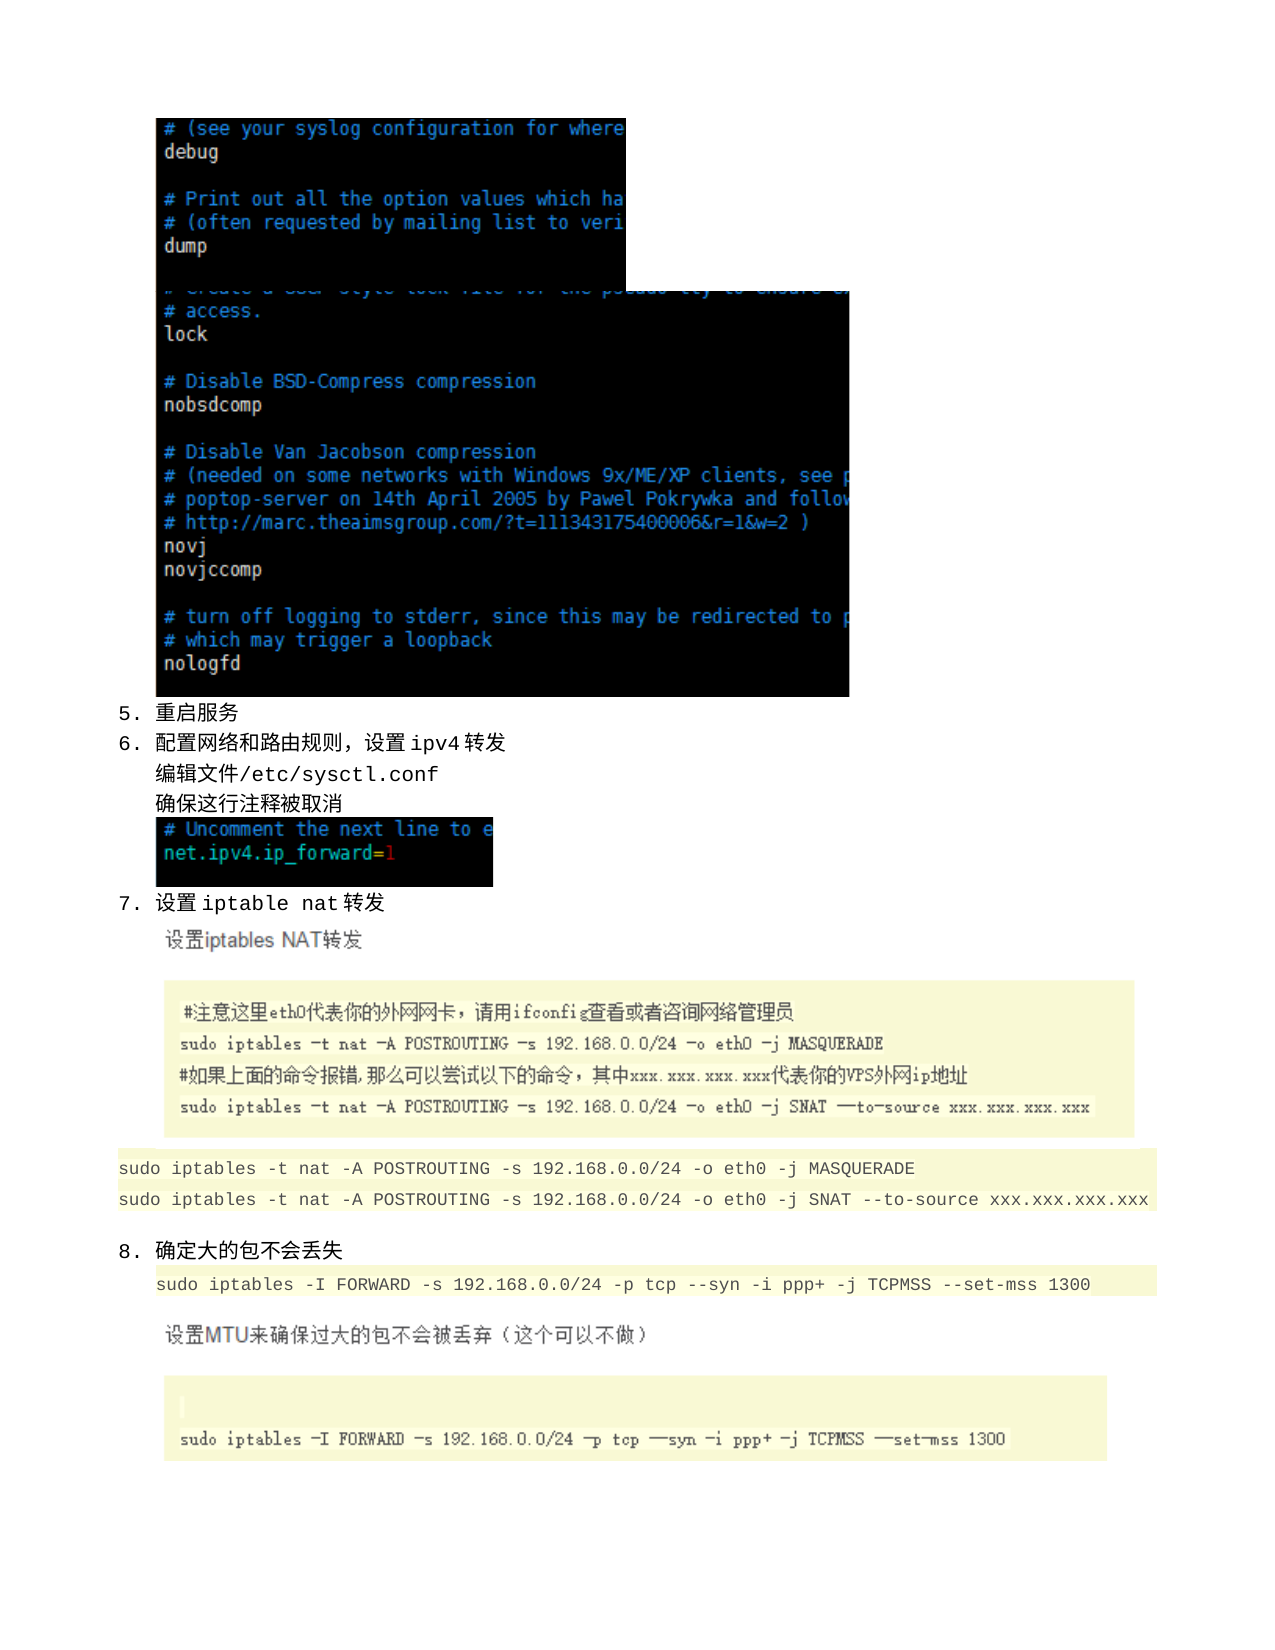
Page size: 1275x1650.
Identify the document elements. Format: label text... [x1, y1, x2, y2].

list 配置网络和路由规则，设置ipv4转发 [118, 727, 1157, 757]
text 编辑文件/etc/sysctl.conf [156, 757, 1157, 787]
list 重启服务 [118, 696, 1157, 727]
text 确保这行注释被取消 [156, 787, 1157, 818]
text sudo iptables -I FORWARD -s 192.168.0.0/24 -p tcp --syn -i ppp+ -j TCPMSS --set-mss 1300 [156, 1265, 1157, 1296]
text sudo iptables -t nat -A POSTROUTING -s 192.168.0.0/24 -o eth0 -j SNAT --to-source xxx.xxx.xxx.xxx [118, 1179, 1157, 1211]
text sudo iptables -t nat -A POSTROUTING -s 192.168.0.0/24 -o eth0 -j MASQUERADE [118, 1148, 1157, 1179]
list 确定大的包不会丢失 [118, 1234, 1157, 1265]
list 设置iptable nat转发 [118, 886, 1157, 917]
